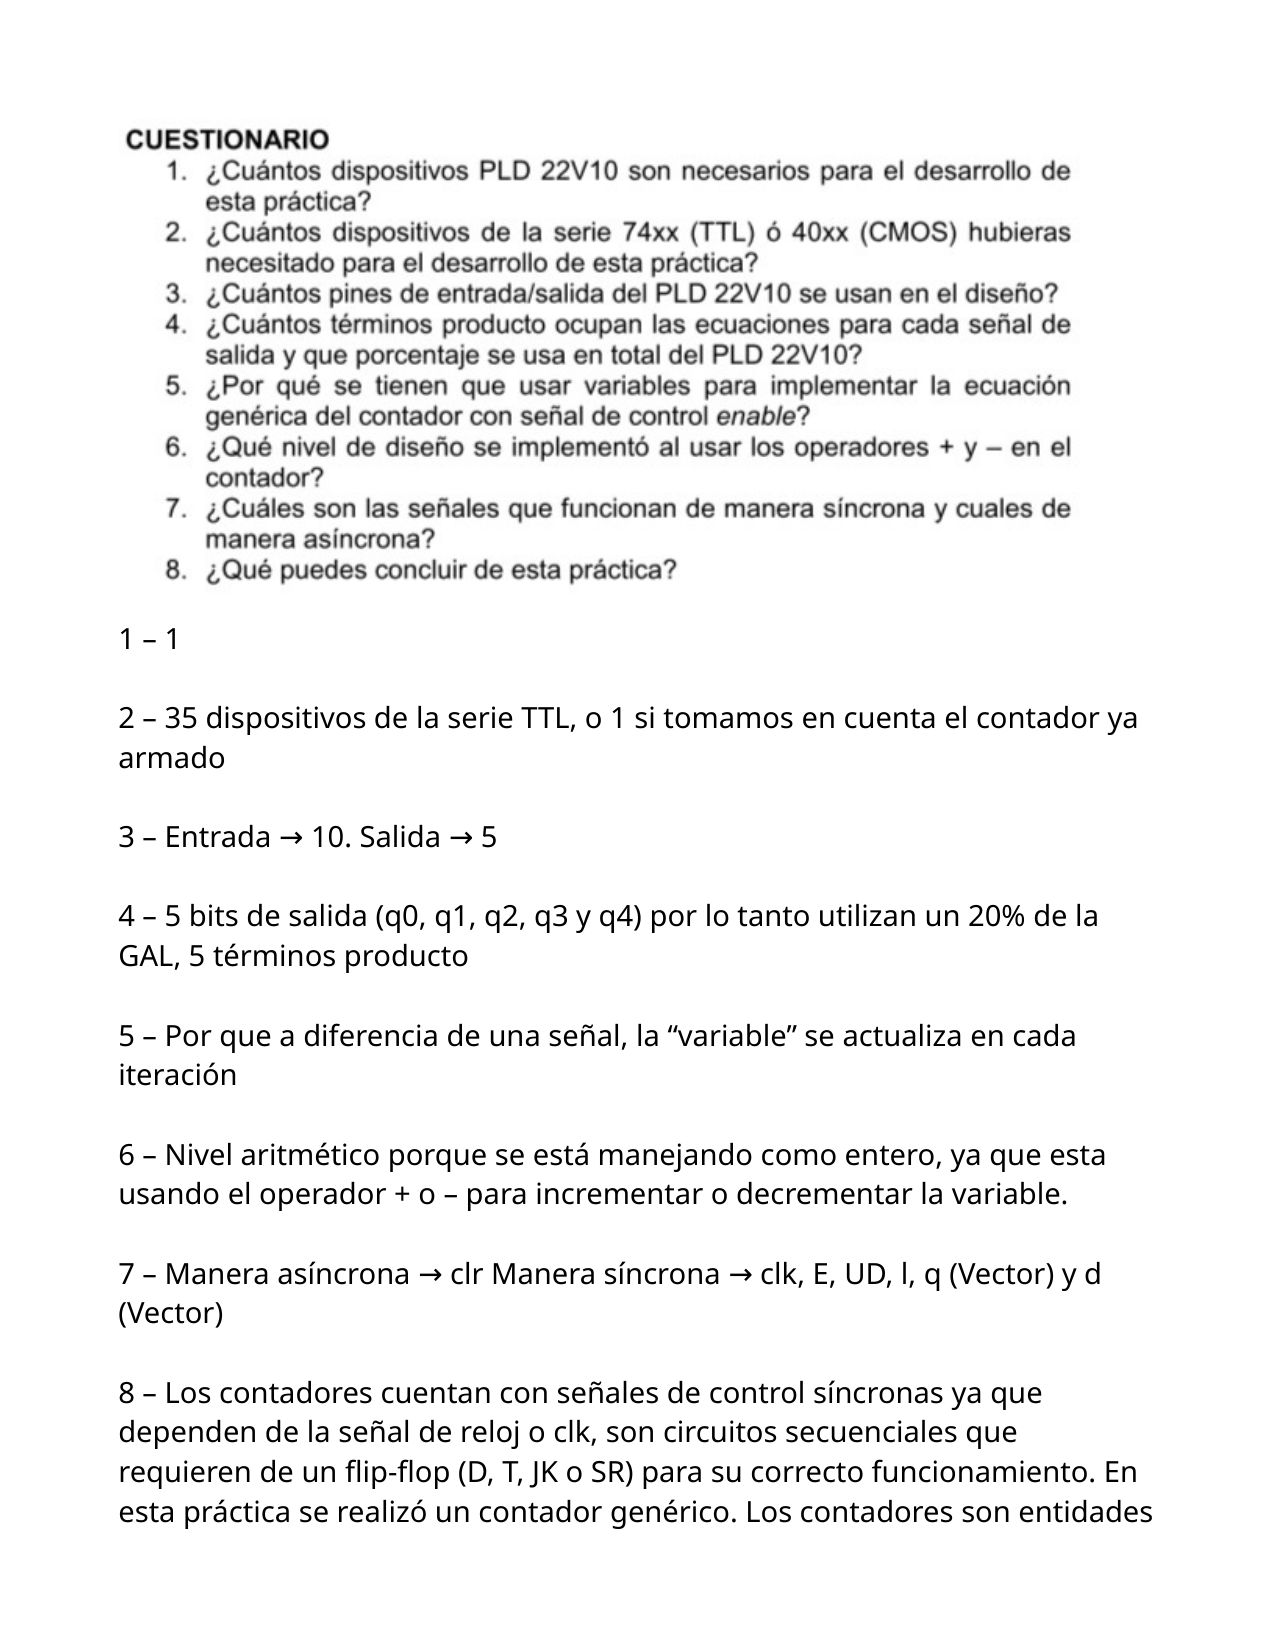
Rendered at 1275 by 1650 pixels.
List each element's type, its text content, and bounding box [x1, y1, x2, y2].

text 5 – Por que a diferencia de una señal, la “variable” se actualiza en cada iteración [118, 1015, 1157, 1134]
text 6 – Nivel aritmético porque se está manejando como entero, ya que esta usando el operador + o – para incrementar o decrementar la variable. [118, 1134, 1157, 1253]
text 2 – 35 dispositivos de la serie TTL, o 1 si tomamos en cuenta el contador ya armado [118, 697, 1157, 816]
text 7 – Manera asíncrona → clr Manera síncrona → clk, E, UD, l, q (Vector) y d (Vector) [118, 1253, 1157, 1372]
text 8 – Los contadores cuentan con señales de control síncronas ya que dependen de la señal de reloj o clk, son circuitos secuenciales que requieren de un flip-flop (D, T, JK o SR) para su correcto funcionamiento. En esta práctica se realizó un contador genérico. Los contadores son entidades [118, 1372, 1157, 1531]
picture [118, 118, 1157, 618]
text 3 – Entrada → 10. Salida → 5 [118, 816, 1157, 896]
text 4 – 5 bits de salida (q0, q1, q2, q3 y q4) por lo tanto utilizan un 20% de la GAL, 5 términos producto [118, 896, 1157, 1015]
text 1 – 1 [118, 618, 1157, 697]
